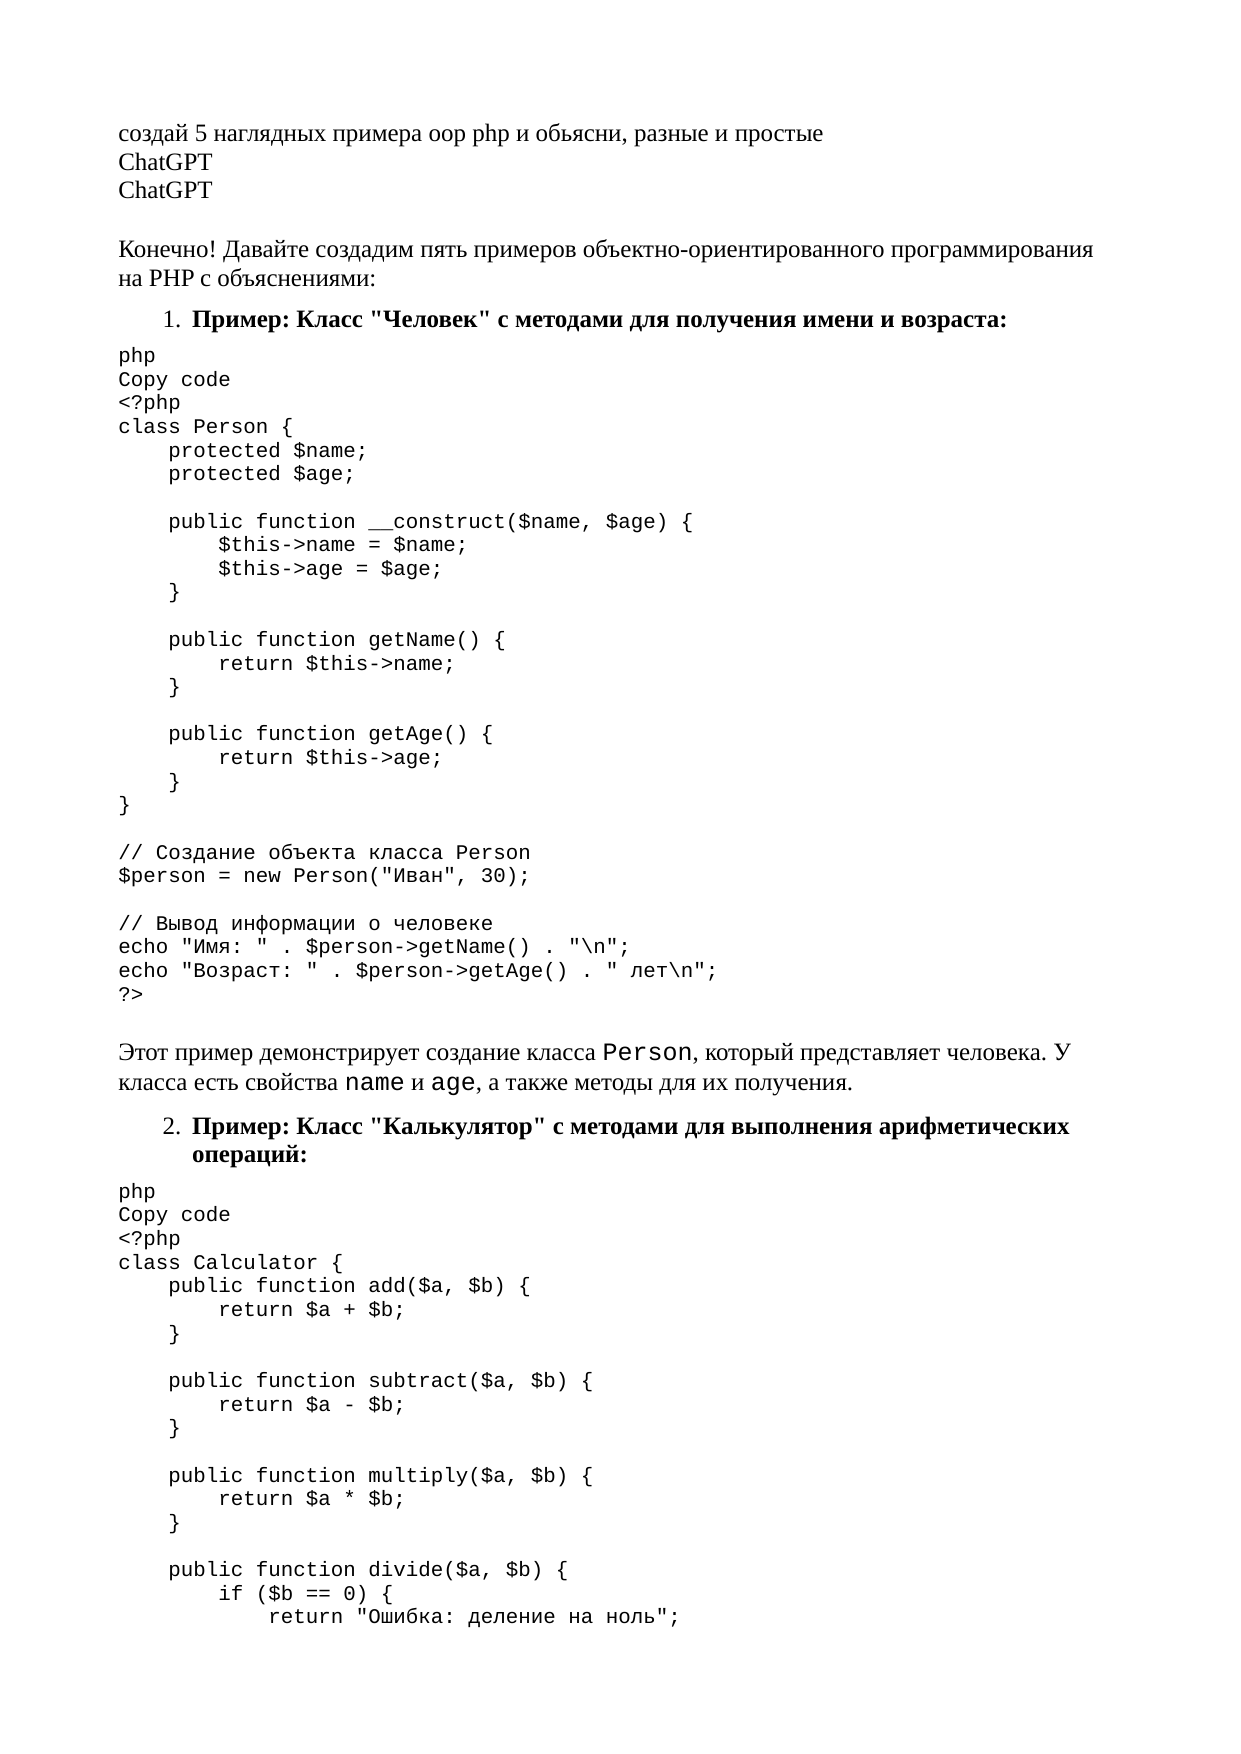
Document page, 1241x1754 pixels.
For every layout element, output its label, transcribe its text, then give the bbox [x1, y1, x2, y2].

text class Calculator { [118, 1252, 1122, 1275]
text // Создание объекта класса Person [118, 842, 1122, 865]
text return $a + $b; [118, 1299, 1122, 1323]
text public function multiply($a, $b) { [118, 1464, 1122, 1488]
text public function add($a, $b) { [118, 1275, 1122, 1299]
text return $a - $b; [118, 1394, 1122, 1417]
text Этот пример демонстрирует создание класса Person, который представляет человека. У класса есть свойства name и age, а также методы для их получения. [118, 1037, 1122, 1098]
text public function __construct($name, $age) { [118, 511, 1122, 534]
text } [118, 582, 1122, 605]
text return "Ошибка: деление на ноль"; [118, 1606, 1122, 1630]
list Пример: Класс "Калькулятор" с методами для выполнения арифметических операций: [162, 1111, 1122, 1168]
text } [118, 1417, 1122, 1441]
text public function divide($a, $b) { [118, 1559, 1122, 1583]
text <?php [118, 392, 1122, 416]
text Copy code [118, 369, 1122, 392]
text } [118, 1323, 1122, 1346]
text $this->age = $age; [118, 558, 1122, 582]
text $person = new Person("Иван", 30); [118, 865, 1122, 889]
text echo "Имя: " . $person->getName() . "\n"; [118, 936, 1122, 960]
text } [118, 676, 1122, 700]
text $this->name = $name; [118, 534, 1122, 558]
text Конечно! Давайте создадим пять примеров объектно-ориентированного программирования на PHP с объяснениями: [118, 234, 1122, 291]
text public function getName() { [118, 629, 1122, 652]
text echo "Возраст: " . $person->getAge() . " лет\n"; [118, 960, 1122, 983]
text protected $age; [118, 463, 1122, 487]
text class Person { [118, 416, 1122, 440]
text php [118, 345, 1122, 369]
text if ($b == 0) { [118, 1583, 1122, 1606]
text public function getAge() { [118, 723, 1122, 747]
text } [118, 794, 1122, 818]
text создай 5 наглядных примера oop php и обьясни, разные и простые [118, 118, 1122, 147]
text php [118, 1181, 1122, 1204]
text return $this->age; [118, 747, 1122, 771]
text ChatGPT [118, 147, 1122, 176]
text Copy code [118, 1204, 1122, 1228]
text return $this->name; [118, 652, 1122, 676]
text ?> [118, 983, 1122, 1007]
text ChatGPT [118, 176, 1122, 204]
text public function subtract($a, $b) { [118, 1370, 1122, 1394]
list Пример: Класс "Человек" с методами для получения имени и возраста: [162, 304, 1122, 333]
text <?php [118, 1228, 1122, 1252]
text protected $name; [118, 440, 1122, 463]
text // Вывод информации о человеке [118, 913, 1122, 936]
text } [118, 1512, 1122, 1536]
text return $a * $b; [118, 1488, 1122, 1512]
text } [118, 771, 1122, 794]
